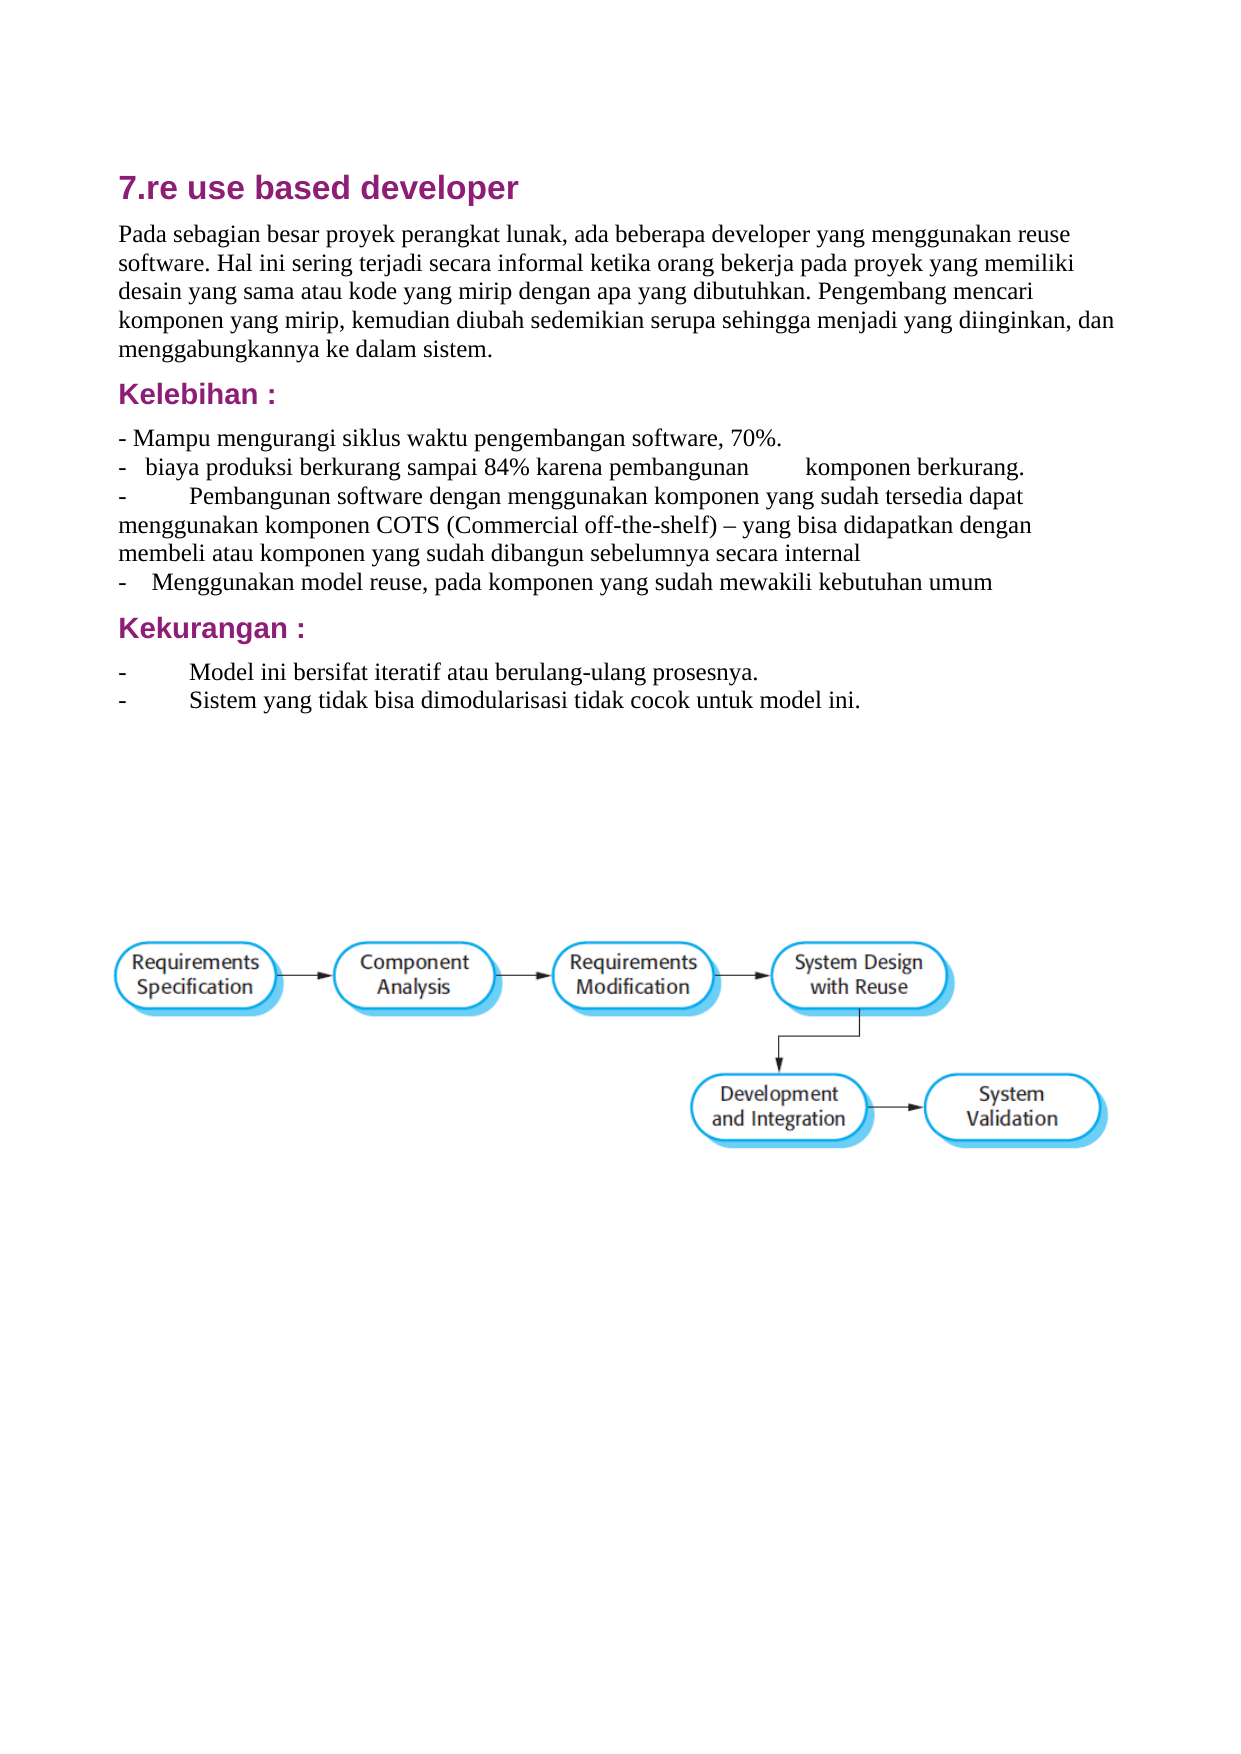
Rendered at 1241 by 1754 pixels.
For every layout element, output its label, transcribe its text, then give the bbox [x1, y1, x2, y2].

text - Model ini bersifat iteratif atau berulang-ulang prosesnya. [118, 657, 1122, 686]
text - Mampu mengurangi siklus waktu pengembangan software, 70%. [118, 423, 1122, 452]
text Pada sebagian besar proyek perangkat lunak, ada beberapa developer yang menggunakan reuse software. Hal ini sering terjadi secara informal ketika orang bekerja pada proyek yang memiliki desain yang sama atau kode yang mirip dengan apa yang dibutuhkan. Pengembang mencari komponen yang mirip, kemudian diubah sedemikian serupa sehingga menjadi yang diinginkan, dan menggabungkannya ke dalam sistem. [118, 219, 1122, 363]
text - Pembangunan software dengan menggunakan komponen yang sudah tersedia dapat menggunakan komponen COTS (Commercial off-the-shelf) – yang bisa didapatkan dengan membeli atau komponen yang sudah dibangun sebelumnya secara internal [118, 481, 1122, 567]
text - biaya produksi berkurang sampai 84% karena pembangunan komponen berkurang. [118, 452, 1122, 481]
text - Sistem yang tidak bisa dimodularisasi tidak cocok untuk model ini. [118, 686, 1122, 714]
subtitle Kekurangan : [118, 611, 1122, 644]
subtitle Kelebihan : [118, 377, 1122, 411]
subtitle 7.re use based developer [118, 168, 1122, 206]
picture [110, 932, 1115, 1155]
text - Menggunakan model reuse, pada komponen yang sudah mewakili kebutuhan umum [118, 567, 1122, 596]
